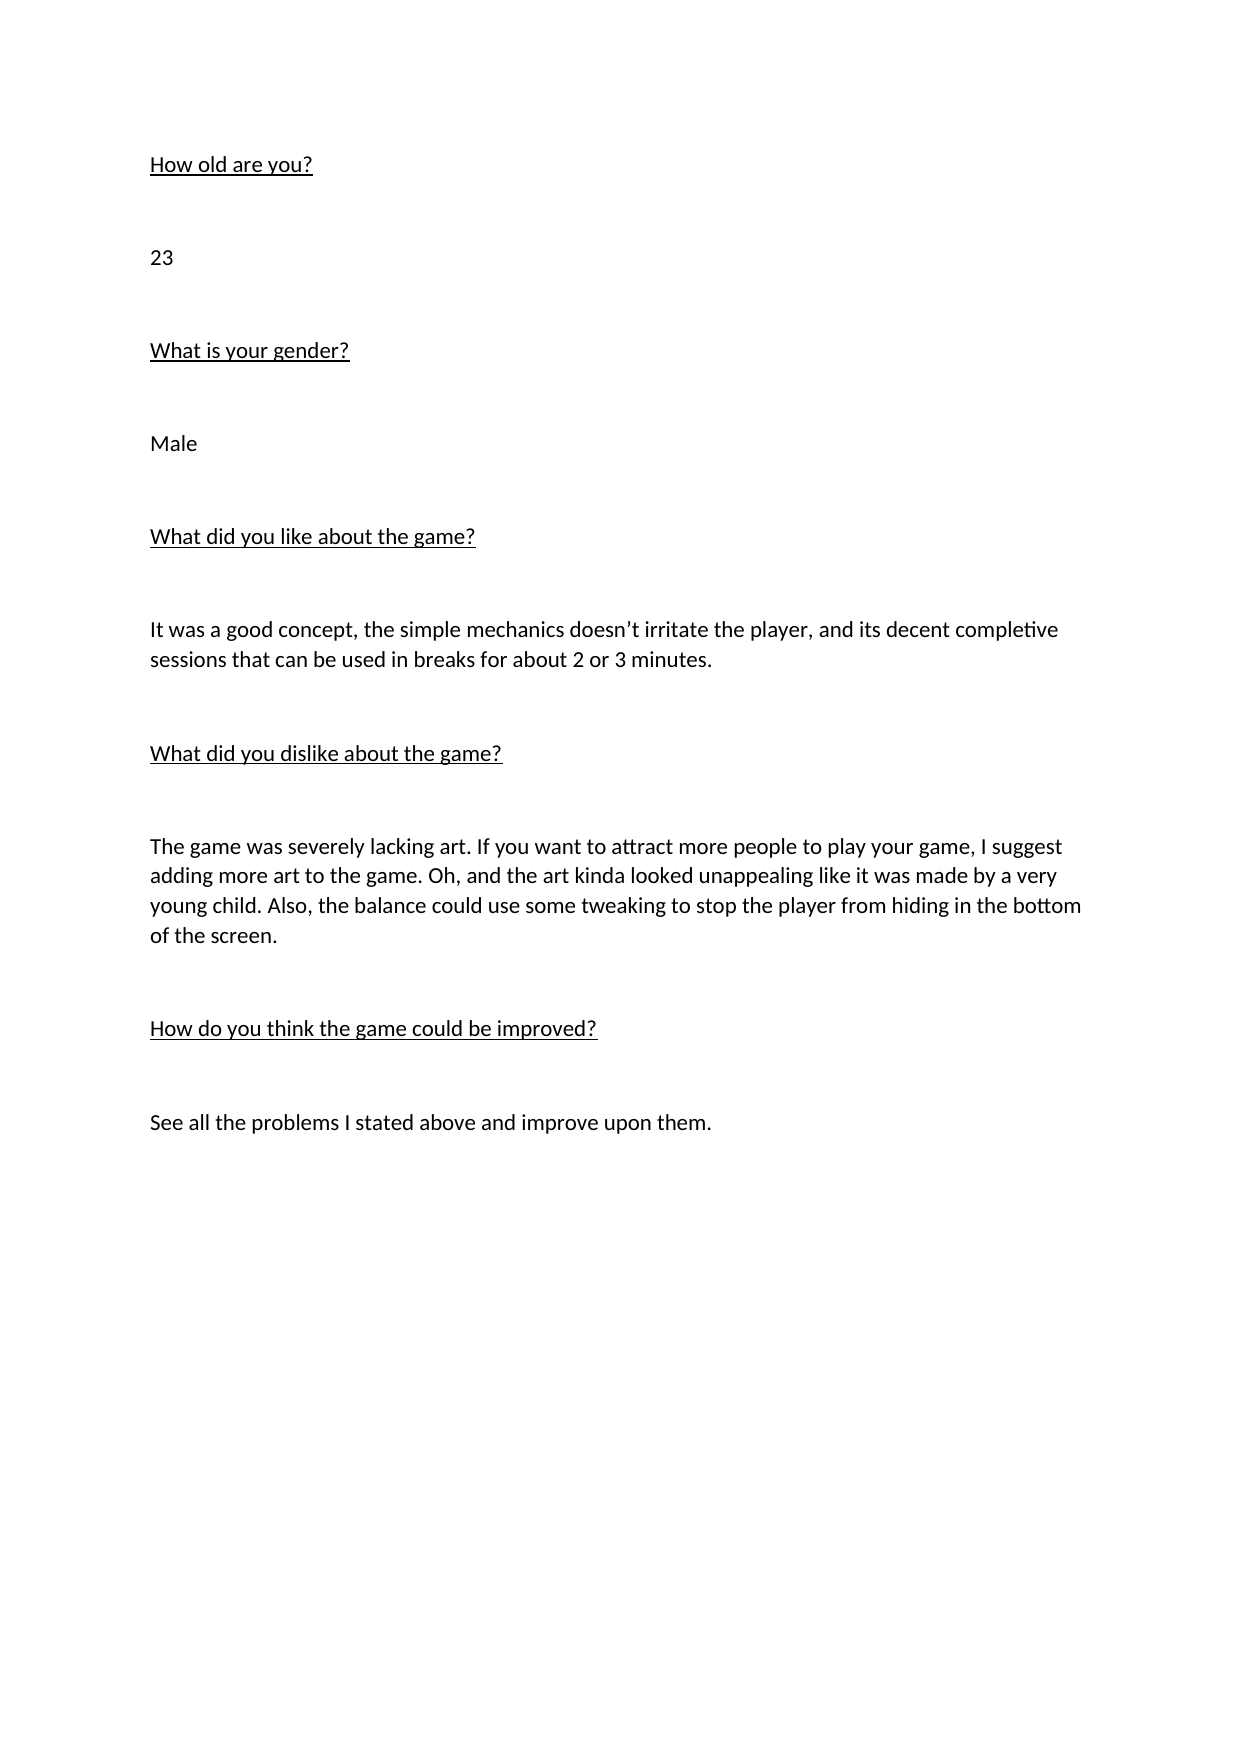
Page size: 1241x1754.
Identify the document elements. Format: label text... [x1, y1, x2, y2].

text Male [150, 429, 1090, 457]
text 23 [150, 243, 1090, 271]
text What did you dislike about the game? [150, 739, 1090, 767]
text What did you like about the game? [150, 522, 1090, 551]
text The game was severely lacking art. If you want to attract more people to play your game, I suggest adding more art to the game. Oh, and the art kinda looked unappealing like it was made by a very young child. Also, the balance could use some tweaking to stop the player from hiding in the bottom of the screen. [150, 832, 1090, 949]
text How do you think the game could be improved? [150, 1014, 1090, 1043]
text It was a good concept, the simple mechanics doesn’t irritate the player, and its decent completive sessions that can be used in breaks for about 2 or 3 minutes. [150, 616, 1090, 673]
text See all the problems I stated above and improve upon them. [150, 1108, 1090, 1136]
text How old are you? [150, 150, 1090, 178]
text What is your gender? [150, 336, 1090, 364]
